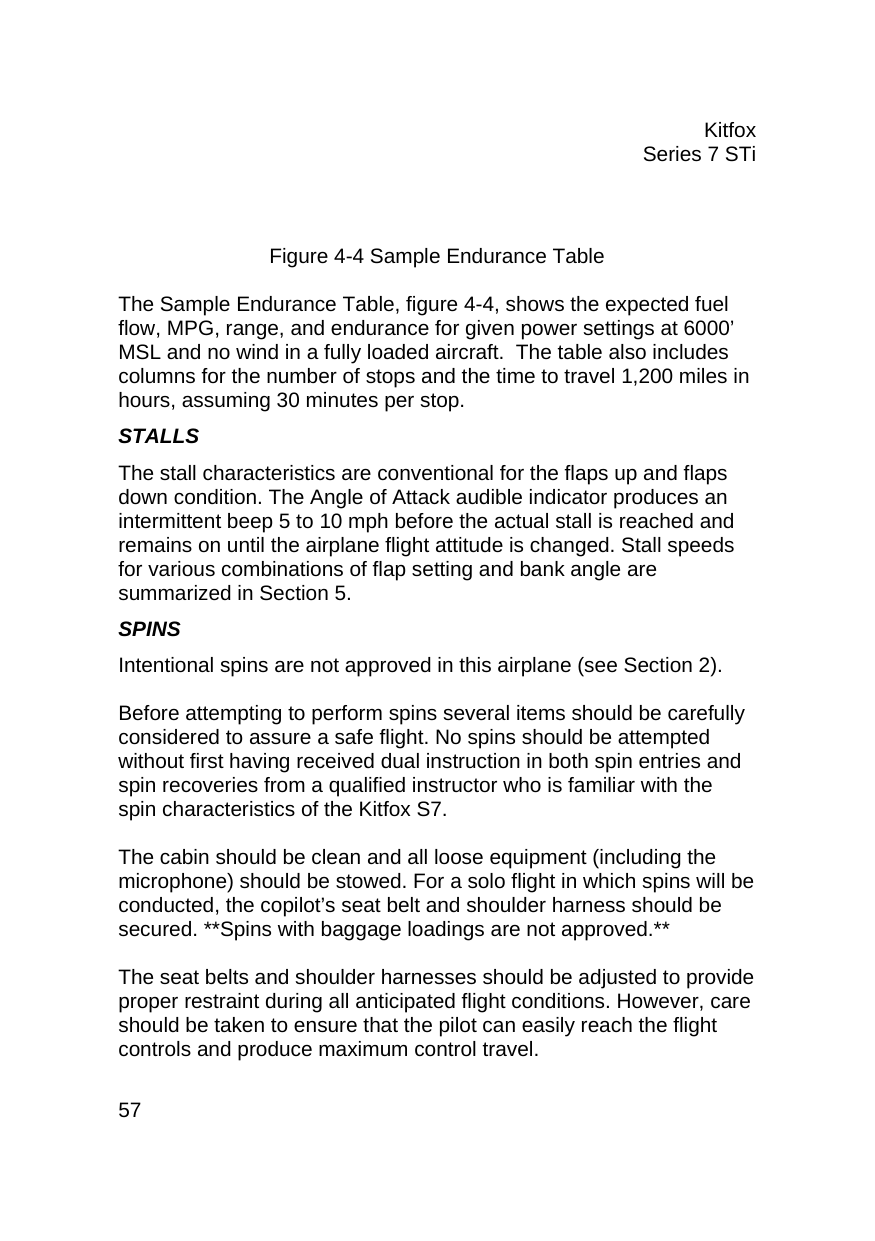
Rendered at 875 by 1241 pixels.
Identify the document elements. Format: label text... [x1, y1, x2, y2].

text The cabin should be clean and all loose equipment (including the microphone) should be stowed. For a solo flight in which spins will be conducted, the copilot’s seat belt and shoulder harness should be secured. **Spins with baggage loadings are not approved.** [118, 845, 756, 941]
text The stall characteristics are conventional for the flaps up and flaps down condition. The Angle of Attack audible indicator produces an intermittent beep 5 to 10 mph before the actual stall is reached and remains on until the airplane flight attitude is changed. Stall speeds for various combinations of flap setting and bank angle are summarized in Section 5. [118, 461, 756, 604]
subtitle SPINS [118, 617, 756, 641]
text Figure 4-4 Sample Endurance Table [118, 244, 756, 268]
text Intentional spins are not approved in this airplane (see Section 2). [118, 653, 756, 677]
text Before attempting to perform spins several items should be carefully considered to assure a safe flight. No spins should be attempted without first having received dual instruction in both spin entries and spin recoveries from a qualified instructor who is familiar with the spin characteristics of the Kitfox S7. [118, 701, 756, 821]
subtitle STALLS [118, 424, 756, 448]
text The Sample Endurance Table, figure 4-4, shows the expected fuel flow, MPG, range, and endurance for given power settings at 6000’ MSL and no wind in a fully loaded aircraft. The table also includes columns for the number of stops and the time to travel 1,200 miles in hours, assuming 30 minutes per stop. [118, 292, 756, 412]
text The seat belts and shoulder harnesses should be adjusted to provide proper restraint during all anticipated flight conditions. However, care should be taken to ensure that the pilot can easily reach the flight controls and produce maximum control travel. [118, 965, 756, 1061]
